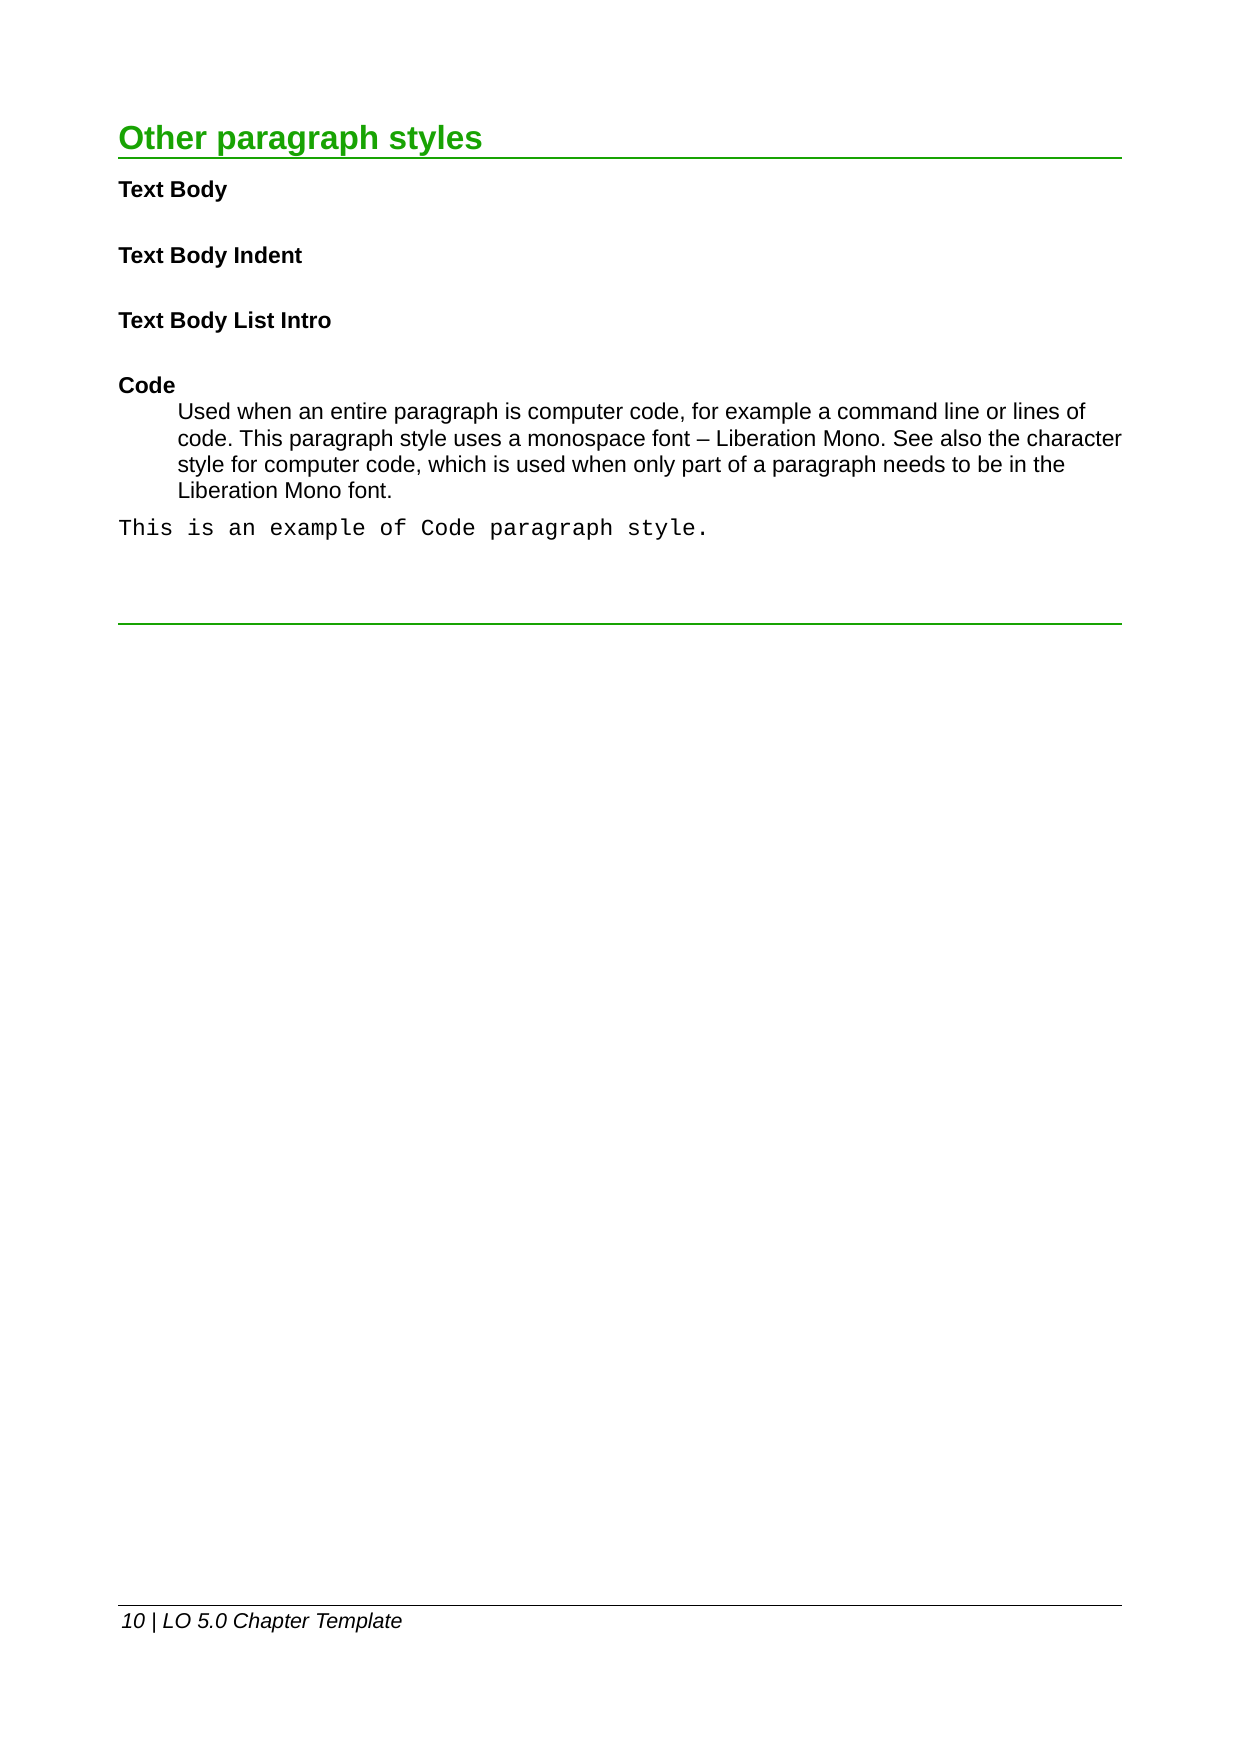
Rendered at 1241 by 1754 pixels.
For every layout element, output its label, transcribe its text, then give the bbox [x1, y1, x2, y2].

text This is an example of Code paragraph style. [118, 516, 1122, 542]
text Text Body List Intro [118, 307, 1122, 333]
text Code [118, 372, 1122, 398]
subtitle Other paragraph styles [118, 118, 1122, 157]
text Used when an entire paragraph is computer code, for example a command line or lines of code. This paragraph style uses a monospace font – Liberation Mono. See also the character style for computer code, which is used when only part of a paragraph needs to be in the Liberation Mono font. [177, 398, 1122, 504]
text Text Body [118, 176, 1122, 203]
text Text Body Indent [118, 242, 1122, 268]
